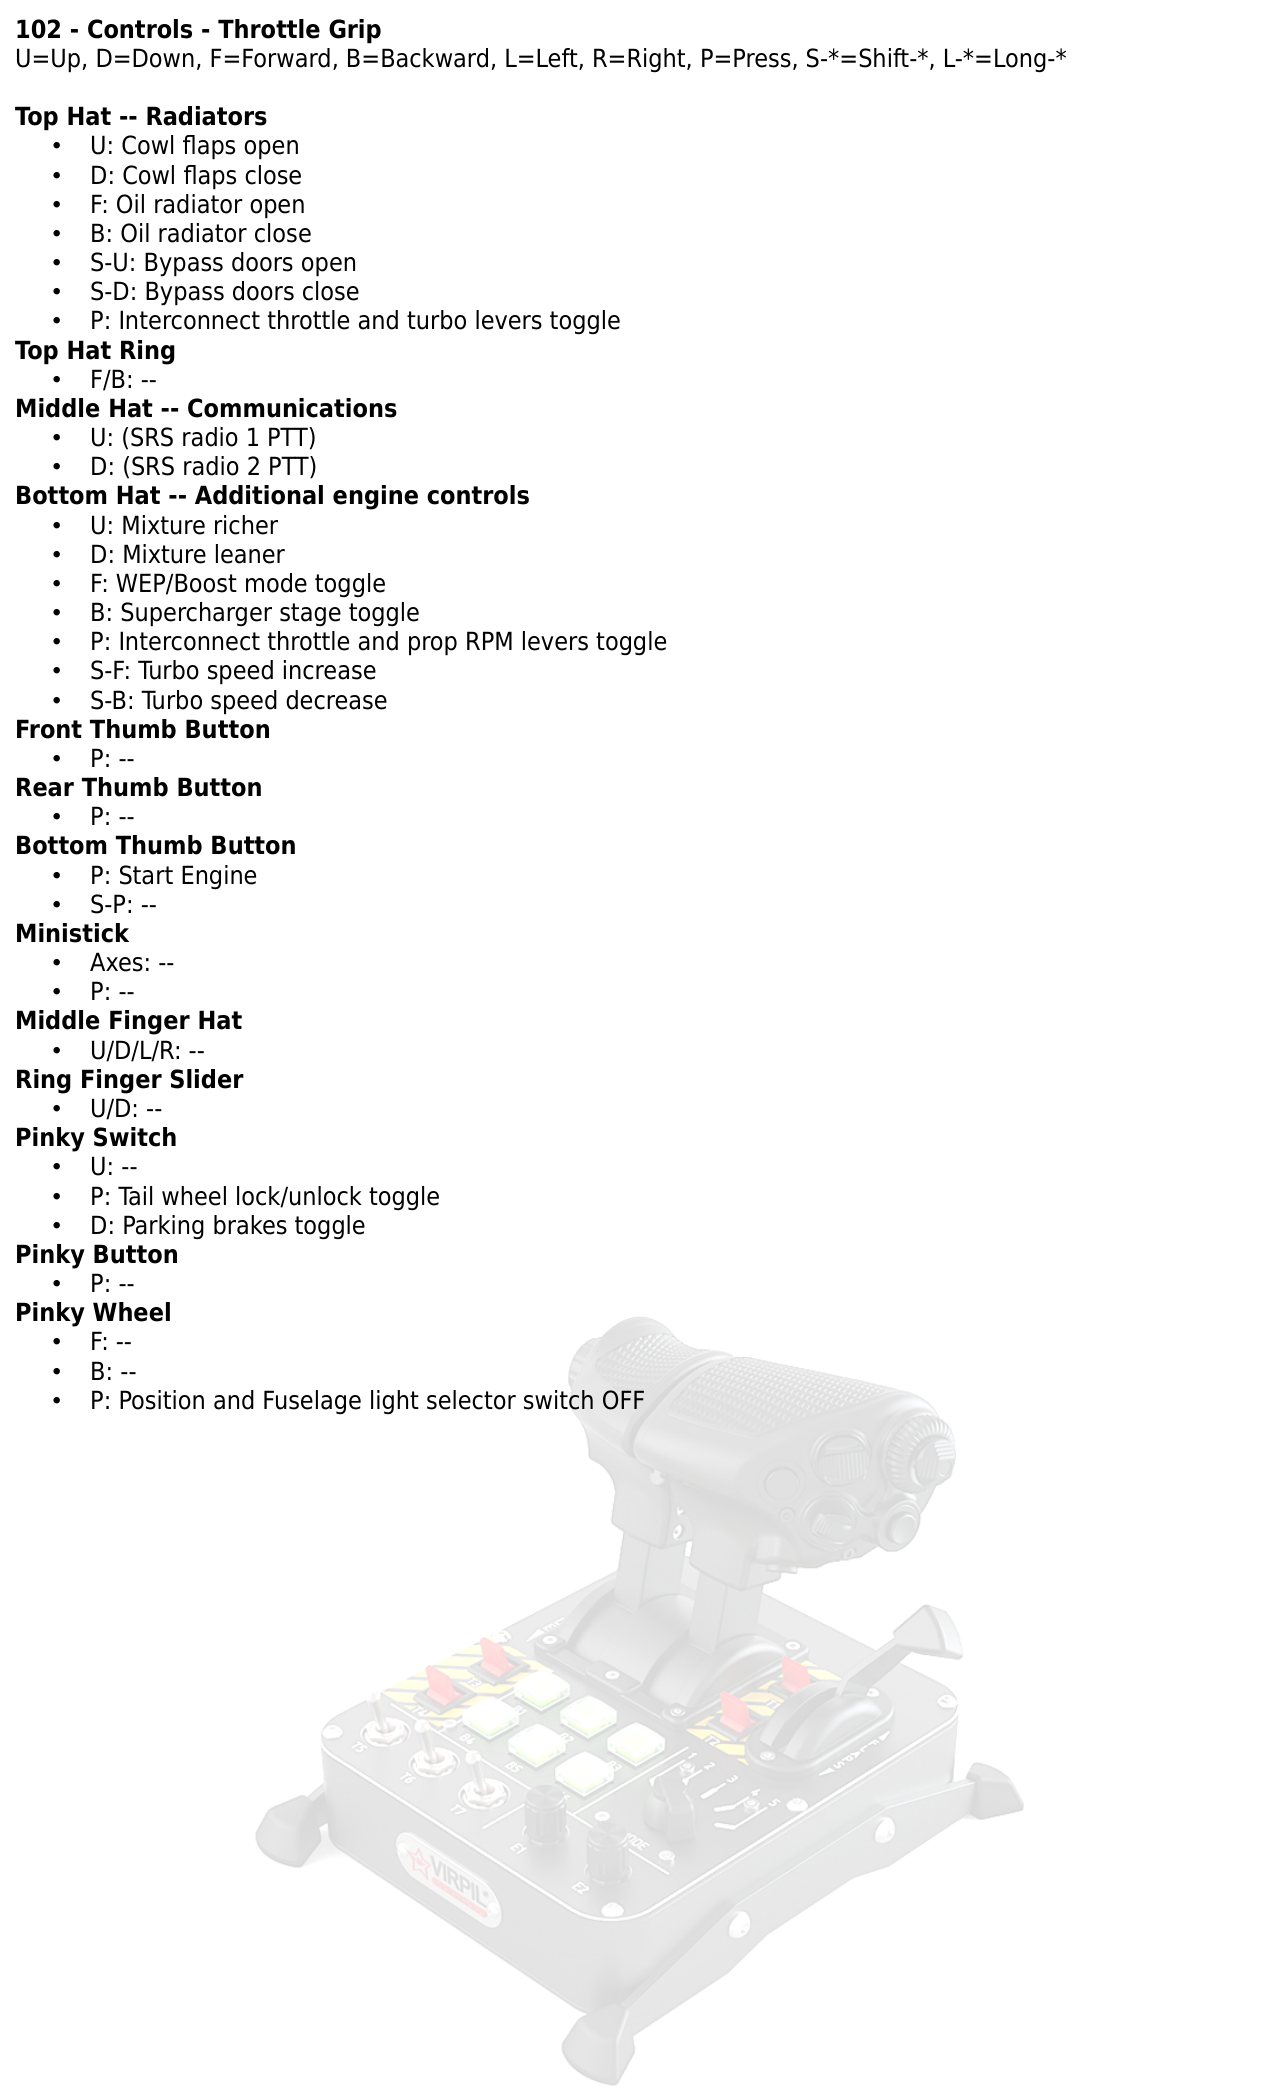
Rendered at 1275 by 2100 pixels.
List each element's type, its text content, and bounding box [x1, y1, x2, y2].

text Middle Finger Hat [15, 1007, 1260, 1036]
list F: WEP/Boost mode toggle [52, 569, 1260, 598]
text Ring Finger Slider [15, 1065, 1260, 1094]
list P: -- [52, 744, 1260, 773]
text Pinky Wheel [15, 1298, 1260, 1327]
list U: (SRS radio 1 PTT) [52, 423, 1260, 452]
list U: Mixture richer [52, 511, 1260, 540]
text Pinky Button [15, 1240, 1260, 1269]
list P: -- [52, 1269, 1260, 1298]
list D: (SRS radio 2 PTT) [52, 452, 1260, 482]
list F: -- [52, 1327, 230, 1357]
text Ministick [15, 919, 1260, 948]
list P: -- [52, 977, 1260, 1007]
list S-U: Bypass doors open [52, 248, 1260, 277]
list P: -- [52, 802, 1260, 832]
list S-P: -- [52, 890, 1260, 919]
list [1045, 1357, 1260, 1386]
text 102 - Controls - Throttle Grip [15, 15, 1260, 44]
list U/D: -- [52, 1094, 1260, 1123]
list F/B: -- [52, 365, 1260, 394]
list U: Cowl flaps open [52, 132, 1260, 161]
text U=Up, D=Down, F=Forward, B=Backward, L=Left, R=Right, P=Press, S-*=Shift-*, L-*=Long-* [15, 44, 1260, 73]
list [1045, 1327, 1260, 1357]
list B: Oil radiator close [52, 219, 1260, 248]
list S-D: Bypass doors close [52, 277, 1260, 307]
list D: Mixture leaner [52, 540, 1260, 569]
text Bottom Hat -- Additional engine controls [15, 482, 1260, 511]
text Top Hat Ring [15, 336, 1260, 365]
list P: Position and Fuselage light selector switch OFF [1045, 1386, 1260, 1415]
list P: Position and Fuselage light selector switch OFF [52, 1386, 230, 1415]
list S-F: Turbo speed increase [52, 657, 1260, 686]
list P: Tail wheel lock/unlock toggle [52, 1182, 1260, 1211]
list P: Interconnect throttle and turbo levers toggle [52, 307, 1260, 336]
text Top Hat -- Radiators [15, 102, 1260, 132]
list D: Cowl flaps close [52, 161, 1260, 190]
text Rear Thumb Button [15, 773, 1260, 802]
list F: Oil radiator open [52, 190, 1260, 219]
list U: -- [52, 1152, 1260, 1182]
list B: -- [52, 1357, 230, 1386]
list B: Supercharger stage toggle [52, 598, 1260, 627]
text Bottom Thumb Button [15, 832, 1260, 861]
text Pinky Switch [15, 1123, 1260, 1152]
text Middle Hat -- Communications [15, 394, 1260, 423]
list D: Parking brakes toggle [52, 1211, 1260, 1240]
list P: Interconnect throttle and prop RPM levers toggle [52, 627, 1260, 657]
list Axes: -- [52, 948, 1260, 977]
list P: Start Engine [52, 861, 1260, 890]
list U/D/L/R: -- [52, 1036, 1260, 1065]
text Front Thumb Button [15, 715, 1260, 744]
list S-B: Turbo speed decrease [52, 686, 1260, 715]
